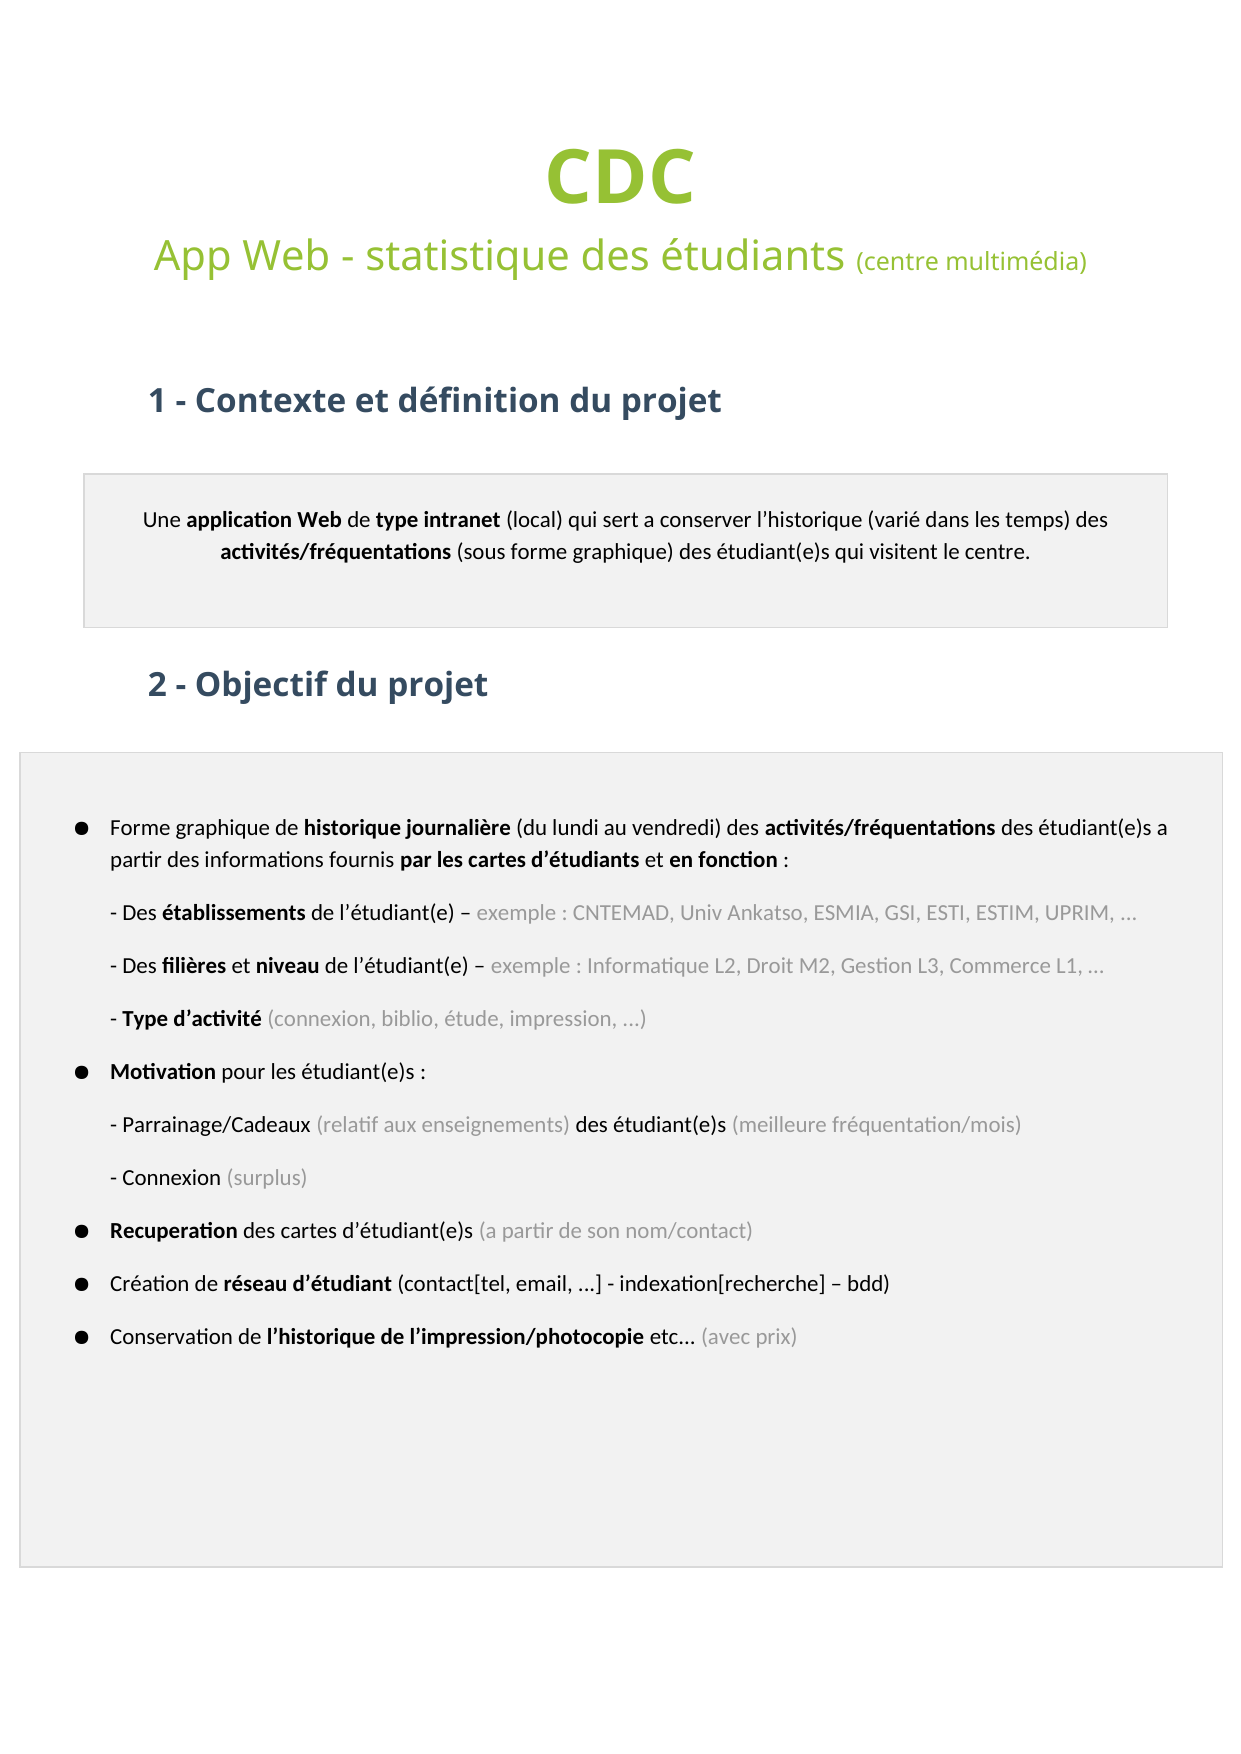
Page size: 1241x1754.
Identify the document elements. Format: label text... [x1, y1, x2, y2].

list - Connexion (surplus) [72, 1163, 1207, 1191]
list Création de réseau d’étudiant (contact[tel, email, ...] - indexation[recherche] – bdd) [72, 1269, 1207, 1297]
list - Parrainage/Cadeaux (relatif aux enseignements) des étudiant(e)s (meilleure fréquentation/mois) [72, 1110, 1207, 1138]
subtitle 2 - Objectif du projet [148, 661, 1093, 706]
text Une application Web de type intranet (local) qui sert a conserver l’historique (varié dans les temps) des activités/fréquentations (sous forme graphique) des étudiant(e)s qui visitent le centre. [99, 505, 1153, 566]
text App Web - statistique des étudiants (centre multimédia) [148, 226, 1093, 283]
list - Des établissements de l’étudiant(e) – exemple : CNTEMAD, Univ Ankatso, ESMIA, GSI, ESTI, ESTIM, UPRIM, ... [72, 898, 1207, 926]
list Conservation de l’historique de l’impression/photocopie etc... (avec prix) [72, 1322, 1207, 1350]
list Motivation pour les étudiant(e)s : [72, 1057, 1207, 1085]
list Forme graphique de historique journalière (du lundi au vendredi) des activités/fréquentations des étudiant(e)s a partir des informations fournis par les cartes d’étudiants et en fonction : [72, 813, 1207, 873]
list - Type d’activité (connexion, biblio, étude, impression, ...) [72, 1004, 1207, 1032]
subtitle CDC [148, 124, 1093, 226]
subtitle 1 - Contexte et définition du projet [148, 377, 1093, 422]
list Recuperation des cartes d’étudiant(e)s (a partir de son nom/contact) [72, 1216, 1207, 1244]
list - Des filières et niveau de l’étudiant(e) – exemple : Informatique L2, Droit M2, Gestion L3, Commerce L1, … [72, 951, 1207, 979]
